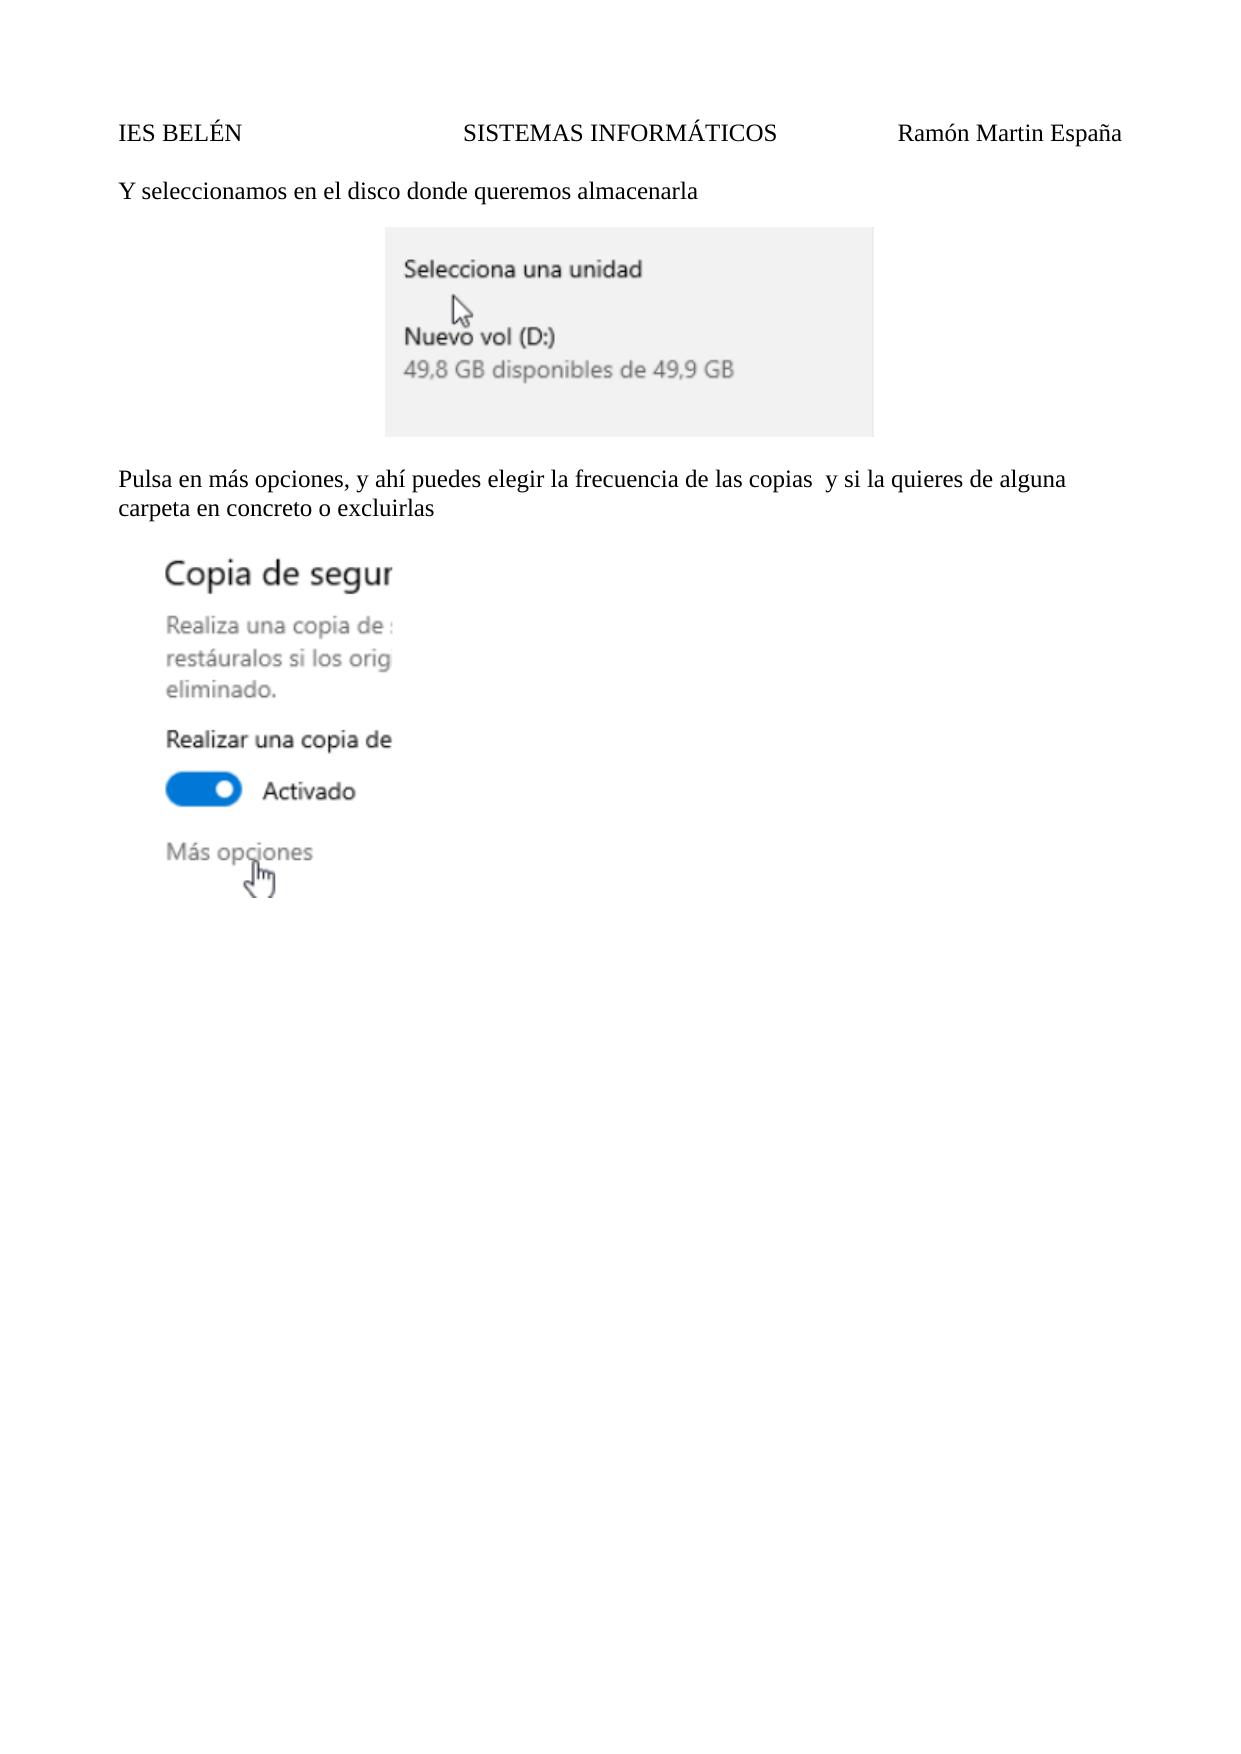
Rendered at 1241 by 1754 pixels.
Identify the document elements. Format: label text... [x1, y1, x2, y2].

picture [384, 227, 874, 437]
text Y seleccionamos en el disco donde queremos almacenarla [118, 176, 1122, 205]
text Pulsa en más opciones, y ahí puedes elegir la frecuencia de las copias y si la quieres de alguna carpeta en concreto o excluirlas [118, 464, 1122, 521]
picture [150, 544, 393, 898]
